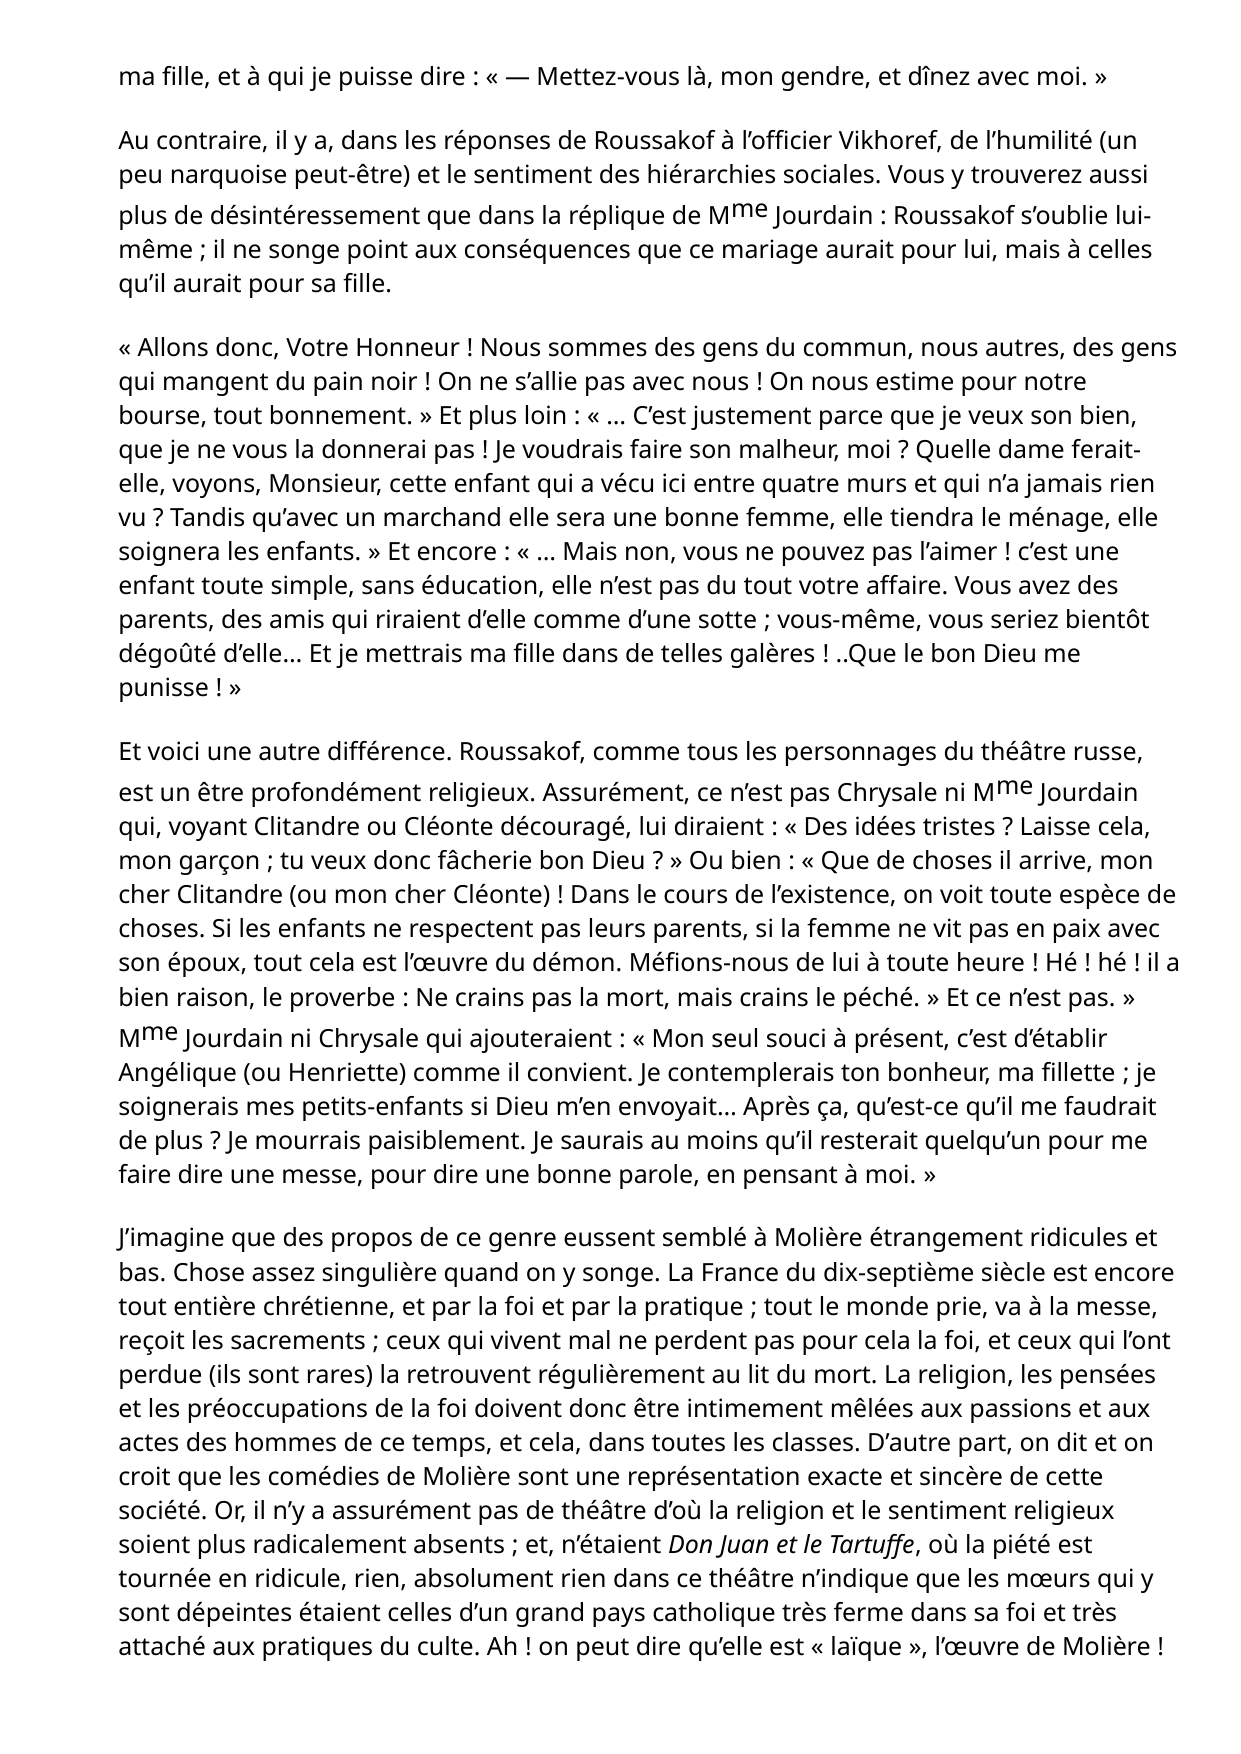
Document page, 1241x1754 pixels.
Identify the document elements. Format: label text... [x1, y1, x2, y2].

text Et voici une autre différence. Roussakof, comme tous les personnages du théâtre russe, est un être profondément religieux. Assurément, ce n’est pas Chrysale ni Mme Jourdain qui, voyant Clitandre ou Cléonte découragé, lui diraient : « Des idées tristes ? Laisse cela, mon garçon ; tu veux donc fâcherie bon Dieu ? » Ou bien : « Que de choses il arrive, mon cher Clitandre (ou mon cher Cléonte) ! Dans le cours de l’existence, on voit toute espèce de choses. Si les enfants ne respectent pas leurs parents, si la femme ne vit pas en paix avec son époux, tout cela est l’œuvre du démon. Méfions-nous de lui à toute heure ! Hé ! hé ! il a bien raison, le proverbe : Ne crains pas la mort, mais crains le péché. » Et ce n’est pas. » Mme Jourdain ni Chrysale qui ajouteraient : « Mon seul souci à présent, c’est d’établir Angélique (ou Henriette) comme il convient. Je contemplerais ton bonheur, ma fillette ; je soignerais mes petits-enfants si Dieu m’en envoyait… Après ça, qu’est-ce qu’il me faudrait de plus ? Je mourrais paisiblement. Je saurais au moins qu’il resterait quelqu’un pour me faire dire une messe, pour dire une bonne parole, en pensant à moi. » [118, 734, 1181, 1191]
text « Allons donc, Votre Honneur ! Nous sommes des gens du commun, nous autres, des gens qui mangent du pain noir ! On ne s’allie pas avec nous ! On nous estime pour notre bourse, tout bonnement. » Et plus loin : « … C’est justement parce que je veux son bien, que je ne vous la donnerai pas ! Je voudrais faire son malheur, moi ? Quelle dame ferait-elle, voyons, Monsieur, cette enfant qui a vécu ici entre quatre murs et qui n’a jamais rien vu ? Tandis qu’avec un marchand elle sera une bonne femme, elle tiendra le ménage, elle soignera les enfants. » Et encore : « … Mais non, vous ne pouvez pas l’aimer ! c’est une enfant toute simple, sans éducation, elle n’est pas du tout votre affaire. Vous avez des parents, des amis qui riraient d’elle comme d’une sotte ; vous-même, vous seriez bientôt dégoûté d’elle… Et je mettrais ma fille dans de telles galères ! ..Que le bon Dieu me punisse ! » [118, 329, 1181, 704]
text ma fille, et à qui je puisse dire : « — Mettez-vous là, mon gendre, et dînez avec moi. » [118, 59, 1181, 93]
text J’imagine que des propos de ce genre eussent semblé à Molière étrangement ridicules et bas. Chose assez singulière quand on y songe. La France du dix-septième siècle est encore tout entière chrétienne, et par la foi et par la pratique ; tout le monde prie, va à la messe, reçoit les sacrements ; ceux qui vivent mal ne perdent pas pour cela la foi, et ceux qui l’ont perdue (ils sont rares) la retrouvent régulièrement au lit du mort. La religion, les pensées et les préoccupations de la foi doivent donc être intimement mêlées aux passions et aux actes des hommes de ce temps, et cela, dans toutes les classes. D’autre part, on dit et on croit que les comédies de Molière sont une représentation exacte et sincère de cette société. Or, il n’y a assurément pas de théâtre d’où la religion et le sentiment religieux soient plus radicalement absents ; et, n’étaient Don Juan et le Tartuffe, où la piété est tournée en ridicule, rien, absolument rien dans ce théâtre n’indique que les mœurs qui y sont dépeintes étaient celles d’un grand pays catholique très ferme dans sa foi et très attaché aux pratiques du culte. Ah ! on peut dire qu’elle est « laïque », l’œuvre de Molière ! [118, 1220, 1181, 1663]
text Au contraire, il y a, dans les réponses de Roussakof à l’officier Vikhoref, de l’humilité (un peu narquoise peut-être) et le sentiment des hiérarchies sociales. Vous y trouverez aussi plus de désintéressement que dans la réplique de Mme Jourdain : Roussakof s’oublie lui-même ; il ne songe point aux conséquences que ce mariage aurait pour lui, mais à celles qu’il aurait pour sa fille. [118, 123, 1181, 300]
